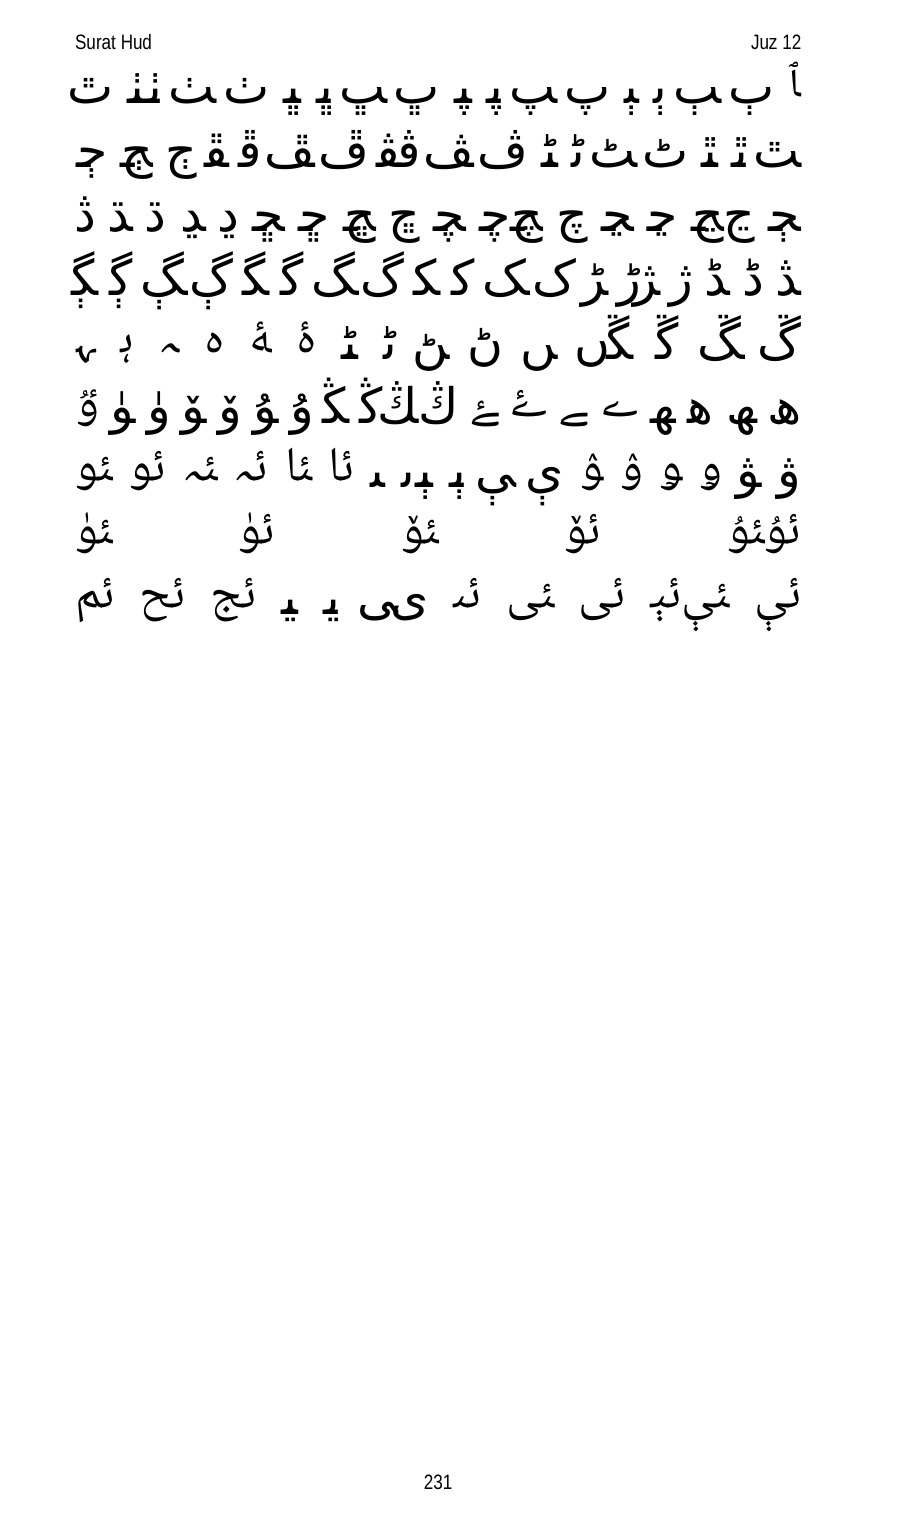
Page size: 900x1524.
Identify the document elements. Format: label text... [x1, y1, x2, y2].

text ﭑ ﭒ ﭓ ﭔ ﭕ ﭖ ﭗ ﭘ ﭙ ﭚ ﭛ ﭜ ﭝ ﭞ ﭟ ﭠﭡ ﭢ ﭣ ﭤ ﭥ ﭦ ﭧ ﭨ ﭩ ﭪ ﭫ ﭬﭭ ﭮ ﭯ ﭰ ﭱ ﭲ ﭳ ﭴ ﭵ ﭶﭷ ﭸ ﭹ ﭺ ﭻﭼ ﭽ ﭾ ﭿ ﮀ ﮁ ﮂ ﮃ ﮄ ﮅ ﮆ ﮇ ﮈ ﮉ ﮊ ﮋﮌ ﮍ ﮎ ﮏ ﮐ ﮑ ﮒ ﮓ ﮔ ﮕ ﮖ ﮗ ﮘ ﮙ ﮚ ﮛ ﮜ ﮝﮞ ﮟ ﮠ ﮡ ﮢ ﮣ ﮤ ﮥ ﮦ ﮧ ﮨ ﮩ [75, 60, 801, 379]
text ﯶ ﯷﯸ ﯹ ﯺ ﯻ ﯼﯽ ﯾ ﯿ ﰀ ﰁ ﰂ [75, 571, 801, 635]
text ﮪ ﮫ ﮬ ﮭ ﮮ ﮯ ﮰ ﮱ ﯓ ﯔﯕ ﯖ ﯗ ﯘ ﯙ ﯚ ﯛ ﯜ ﯝ ﯞ ﯟ ﯠ ﯡ ﯢ ﯣ ﯤ ﯥ ﯦ ﯧﯨ ﯩ ﯪ ﯫ ﯬ ﯭ ﯮ ﯯ ﯰﯱ ﯲ ﯳ ﯴ ﯵ [75, 379, 801, 571]
